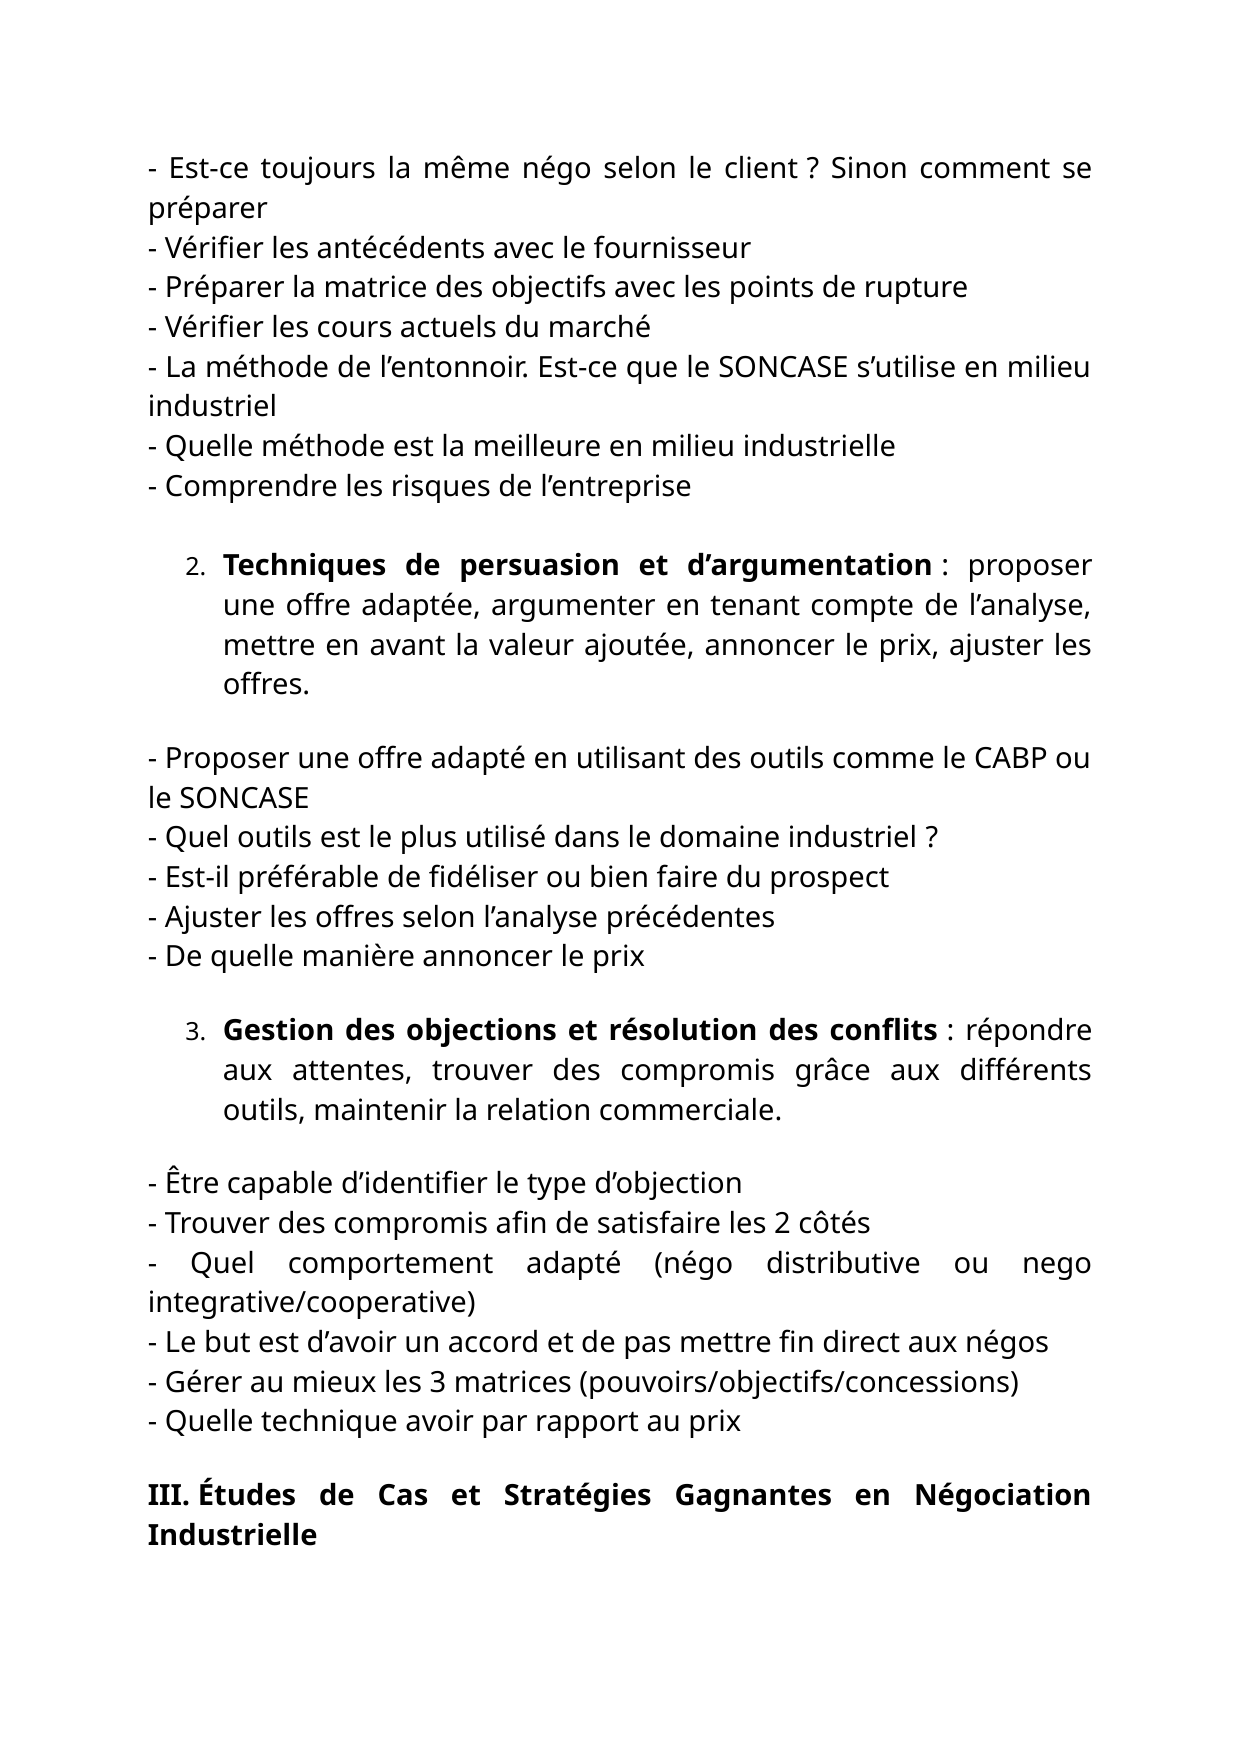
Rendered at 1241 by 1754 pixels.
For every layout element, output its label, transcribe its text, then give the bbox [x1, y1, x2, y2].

list Techniques de persuasion et d’argumentation : proposer une offre adaptée, argumenter en tenant compte de l’analyse, mettre en avant la valeur ajoutée, annoncer le prix, ajuster les offres. [185, 544, 1093, 703]
text - Être capable d’identifier le type d’objection [148, 1163, 1093, 1202]
text III. Études de Cas et Stratégies Gagnantes en Négociation Industrielle [148, 1474, 1093, 1554]
text - Le but est d’avoir un accord et de pas mettre fin direct aux négos [148, 1321, 1093, 1361]
text - La méthode de l’entonnoir. Est-ce que le SONCASE s’utilise en milieu industriel [148, 346, 1093, 425]
text - Quel outils est le plus utilisé dans le domaine industriel ? [148, 817, 1093, 856]
text - Est-il préférable de fidéliser ou bien faire du prospect [148, 856, 1093, 896]
text - Quelle méthode est la meilleure en milieu industrielle [148, 425, 1093, 465]
text - Vérifier les cours actuels du marché [148, 306, 1093, 346]
text - Trouver des compromis afin de satisfaire les 2 côtés [148, 1202, 1093, 1242]
text - Quelle technique avoir par rapport au prix [148, 1401, 1093, 1440]
text - Comprendre les risques de l’entreprise [148, 465, 1093, 505]
text - Préparer la matrice des objectifs avec les points de rupture [148, 267, 1093, 306]
text - Proposer une offre adapté en utilisant des outils comme le CABP ou le SONCASE [148, 737, 1093, 817]
text - Gérer au mieux les 3 matrices (pouvoirs/objectifs/concessions) [148, 1361, 1093, 1401]
text - Vérifier les antécédents avec le fournisseur [148, 227, 1093, 267]
list Gestion des objections et résolution des conflits : répondre aux attentes, trouver des compromis grâce aux différents outils, maintenir la relation commerciale. [185, 1009, 1093, 1128]
text - Ajuster les offres selon l’analyse précédentes [148, 896, 1093, 936]
text - De quelle manière annoncer le prix [148, 936, 1093, 975]
text - Est-ce toujours la même négo selon le client ? Sinon comment se préparer [148, 148, 1093, 227]
text - Quel comportement adapté (négo distributive ou nego integrative/cooperative) [148, 1242, 1093, 1321]
